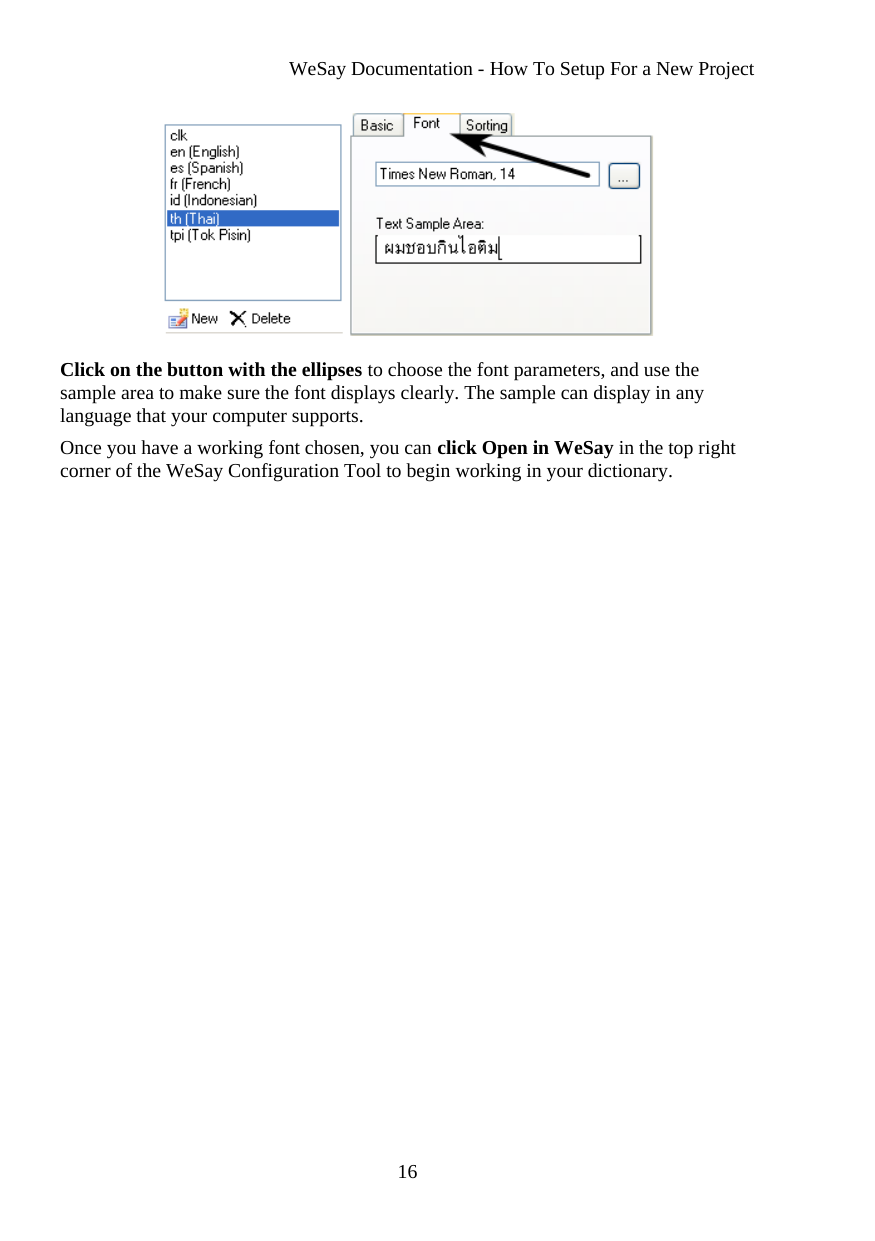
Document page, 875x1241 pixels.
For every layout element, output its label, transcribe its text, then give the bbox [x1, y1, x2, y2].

picture [161, 112, 654, 336]
text Once you have a working font chosen, you can click Open in WeSay in the top right corner of the WeSay Configuration Tool to begin working in your dictionary. [60, 436, 754, 481]
text Click on the button with the ellipses to choose the font parameters, and use the sample area to make sure the font displays clearly. The sample can display in any language that your computer supports. [60, 90, 754, 427]
